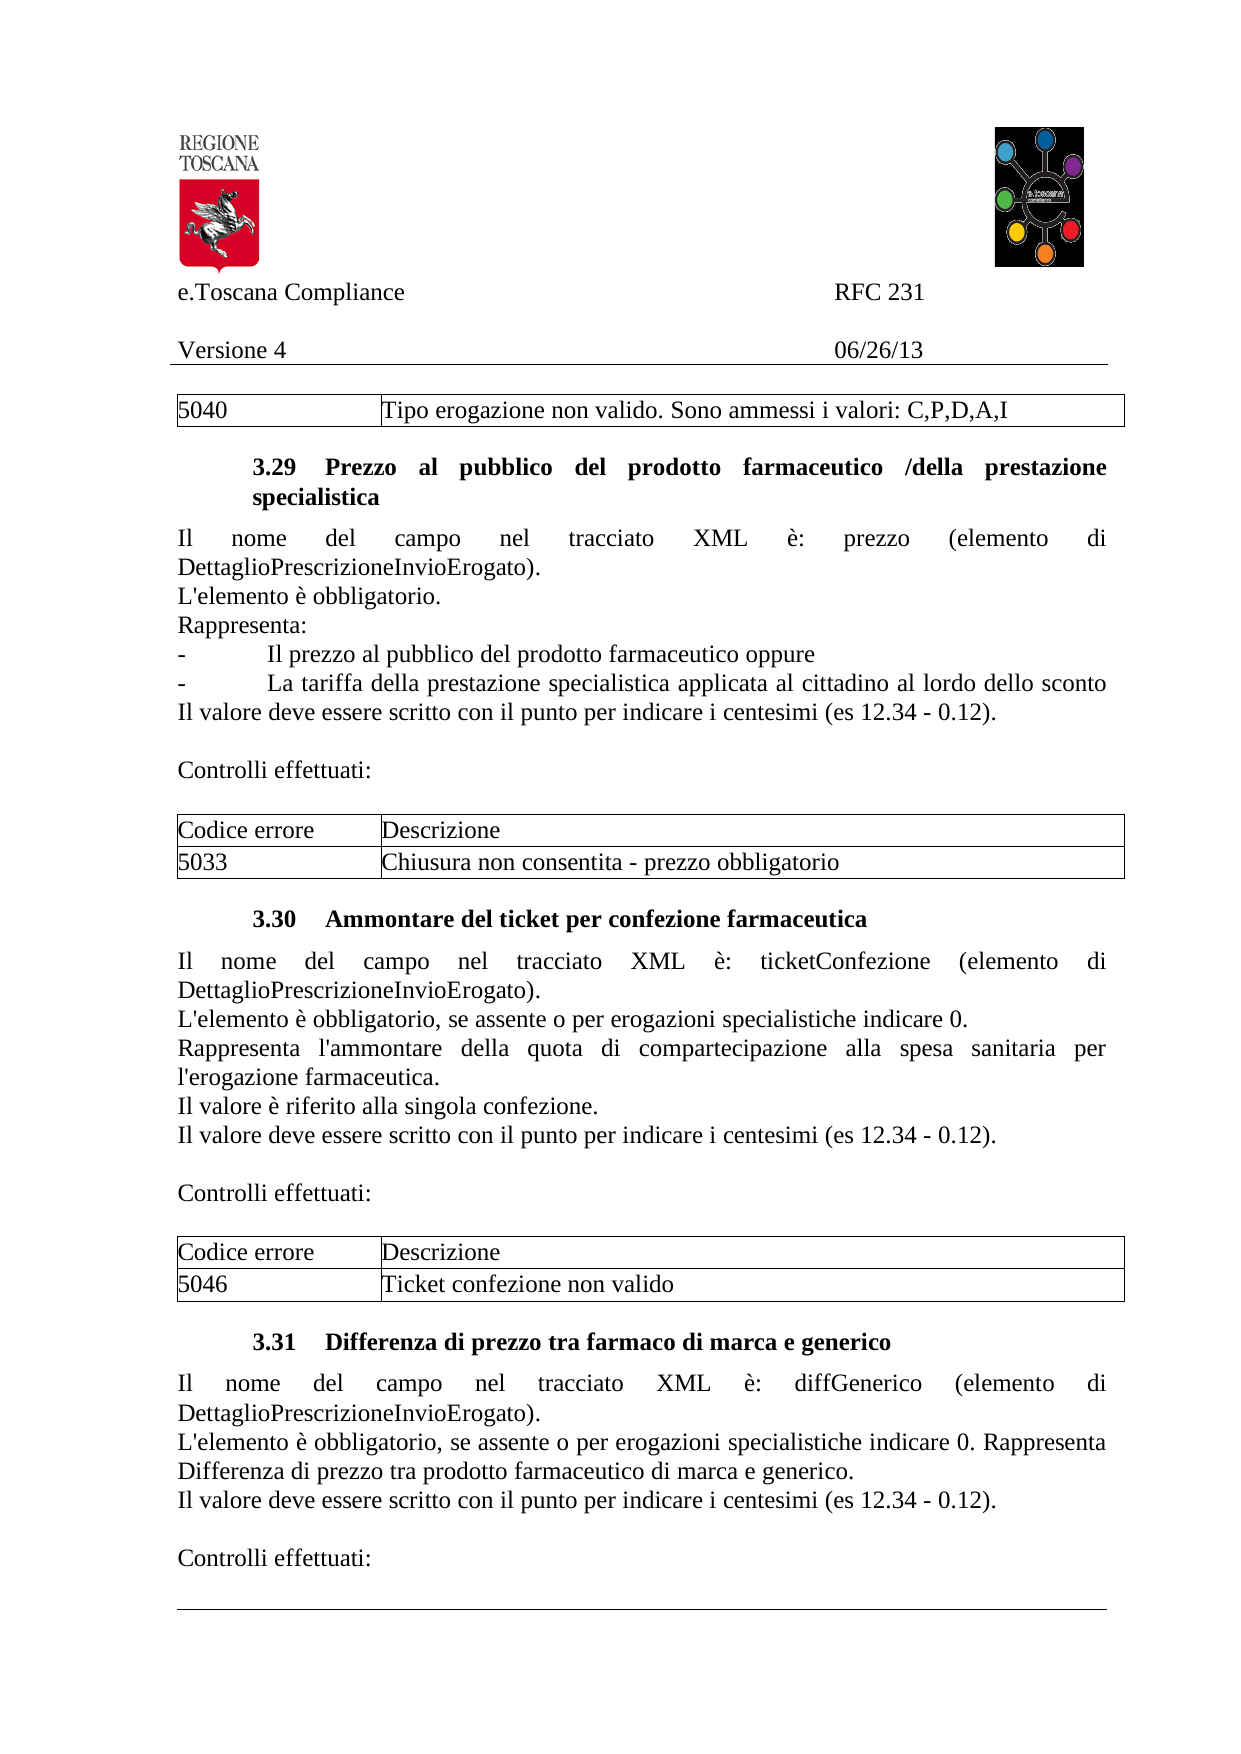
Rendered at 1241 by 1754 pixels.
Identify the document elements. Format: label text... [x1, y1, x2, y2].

subtitle Prezzo al pubblico del prodotto farmaceutico /della prestazione specialistica [252, 452, 1107, 510]
text Il nome del campo nel tracciato XML è: ticketConfezione (elemento di DettaglioPrescrizioneInvioErogato). [177, 946, 1107, 1004]
table_cell 5046 [178, 1269, 381, 1301]
text Il valore deve essere scritto con il punto per indicare i centesimi (es 12.34 - 0.12). [177, 1120, 1107, 1149]
table_cell Chiusura non consentita - prezzo obbligatorio [382, 847, 1124, 878]
table_cell 5040 [178, 395, 381, 426]
text L'elemento è obbligatorio, se assente o per erogazioni specialistiche indicare 0. Rappresenta Differenza di prezzo tra prodotto farmaceutico di marca e generico. [177, 1426, 1107, 1484]
text Rappresenta l'ammontare della quota di compartecipazione alla spesa sanitaria per l'erogazione farmaceutica. [177, 1033, 1107, 1091]
table_header Codice errore [178, 815, 381, 846]
table_cell Ticket confezione non valido [382, 1269, 1124, 1301]
picture [178, 133, 260, 277]
table_header Descrizione [382, 815, 1124, 846]
table_cell 5033 [178, 847, 381, 878]
text Controlli effettuati: [177, 755, 1107, 784]
text Il valore è riferito alla singola confezione. [177, 1091, 1107, 1120]
text L'elemento è obbligatorio. [177, 581, 1107, 610]
text Il nome del campo nel tracciato XML è: diffGenerico (elemento di DettaglioPrescrizioneInvioErogato). [177, 1368, 1107, 1426]
text Il nome del campo nel tracciato XML è: prezzo (elemento di DettaglioPrescrizioneInvioErogato). [177, 523, 1107, 581]
text - La tariffa della prestazione specialistica applicata al cittadino al lordo dello sconto Il valore deve essere scritto con il punto per indicare i centesimi (es 12.34 - 0.12). [177, 668, 1107, 726]
text Rappresenta: [177, 610, 1107, 639]
subtitle Differenza di prezzo tra farmaco di marca e generico [252, 1327, 1107, 1356]
text - Il prezzo al pubblico del prodotto farmaceutico oppure [177, 639, 1107, 668]
table_header Codice errore [178, 1237, 381, 1268]
text Controlli effettuati: [177, 1543, 1107, 1572]
table_header Descrizione [382, 1237, 1124, 1268]
text Il valore deve essere scritto con il punto per indicare i centesimi (es 12.34 - 0.12). [177, 1484, 1107, 1514]
table_cell Tipo erogazione non valido. Sono ammessi i valori: C,P,D,A,I [382, 395, 1124, 426]
text Controlli effettuati: [177, 1178, 1107, 1207]
text L'elemento è obbligatorio, se assente o per erogazioni specialistiche indicare 0. [177, 1004, 1107, 1033]
subtitle Ammontare del ticket per confezione farmaceutica [252, 904, 1107, 933]
